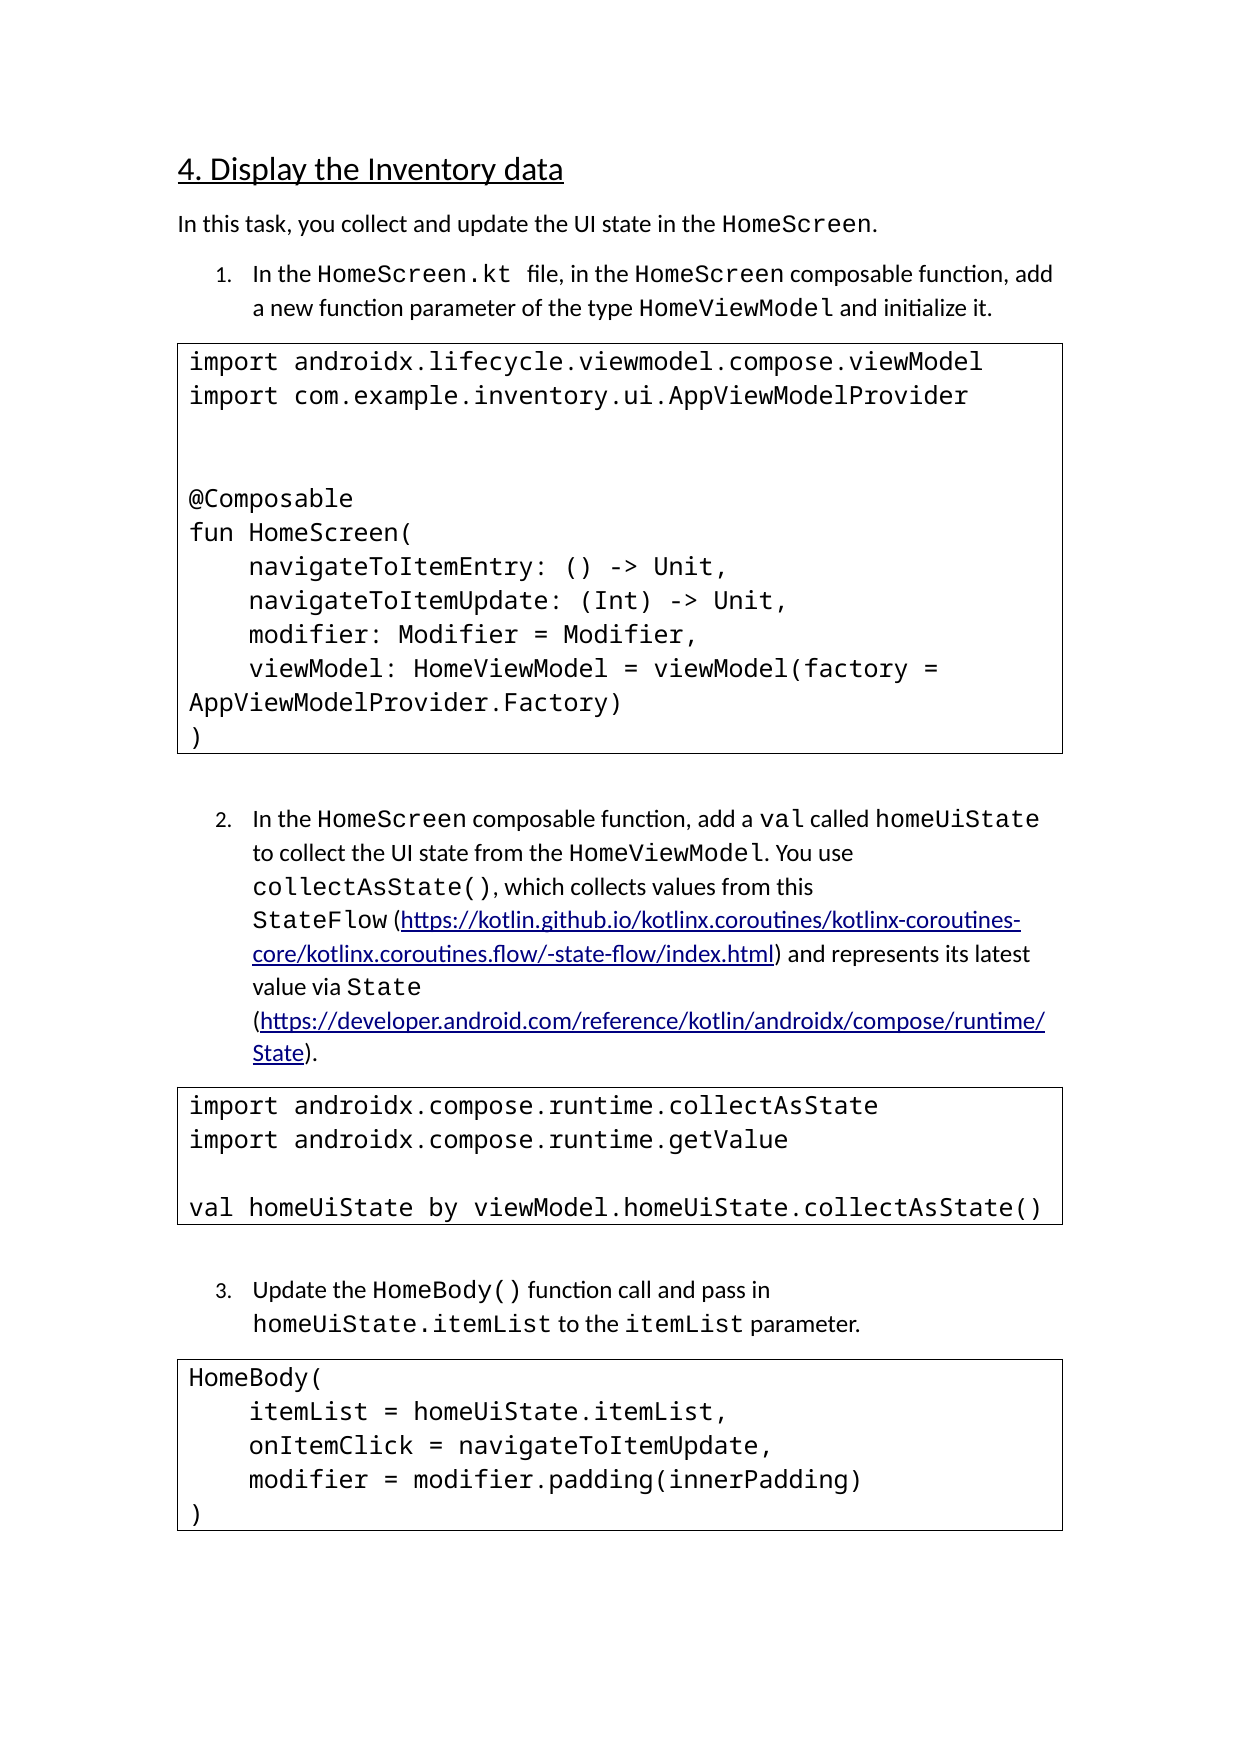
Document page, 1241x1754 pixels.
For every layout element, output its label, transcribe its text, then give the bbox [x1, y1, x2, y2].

table_header import androidx.lifecycle.viewmodel.compose.viewModel import com.example.inventory.ui.AppViewModelProvider @Composable fun HomeScreen( navigateToItemEntry: () -> Unit, navigateToItemUpdate: (Int) -> Unit, modifier: Modifier = Modifier, viewModel: HomeViewModel = viewModel(factory = AppViewModelProvider.Factory) ) [178, 344, 1062, 753]
list In the HomeScreen composable function, add a val called homeUiState to collect the UI state from the HomeViewModel. You use collectAsState(), which collects values from this StateFlow (https://kotlin.github.io/kotlinx.coroutines/kotlinx-coroutines-core/kotlinx.coroutines.flow/-state-flow/index.html) and represents its latest value via State (https://developer.android.com/reference/kotlin/androidx/compose/runtime/State). [215, 803, 1063, 1068]
text 4. Display the Inventory data [177, 148, 1063, 188]
list Update the HomeBody() function call and pass in homeUiState.itemList to the itemList parameter. [215, 1274, 1063, 1340]
list In the HomeScreen.kt file, in the HomeScreen composable function, add a new function parameter of the type HomeViewModel and initialize it. [215, 258, 1063, 324]
text In this task, you collect and update the UI state in the HomeScreen. [177, 208, 1063, 239]
table_header HomeBody( itemList = homeUiState.itemList, onItemClick = navigateToItemUpdate, modifier = modifier.padding(innerPadding) ) [178, 1360, 1062, 1530]
table_header import androidx.compose.runtime.collectAsState import androidx.compose.runtime.getValue val homeUiState by viewModel.homeUiState.collectAsState() [178, 1088, 1062, 1224]
